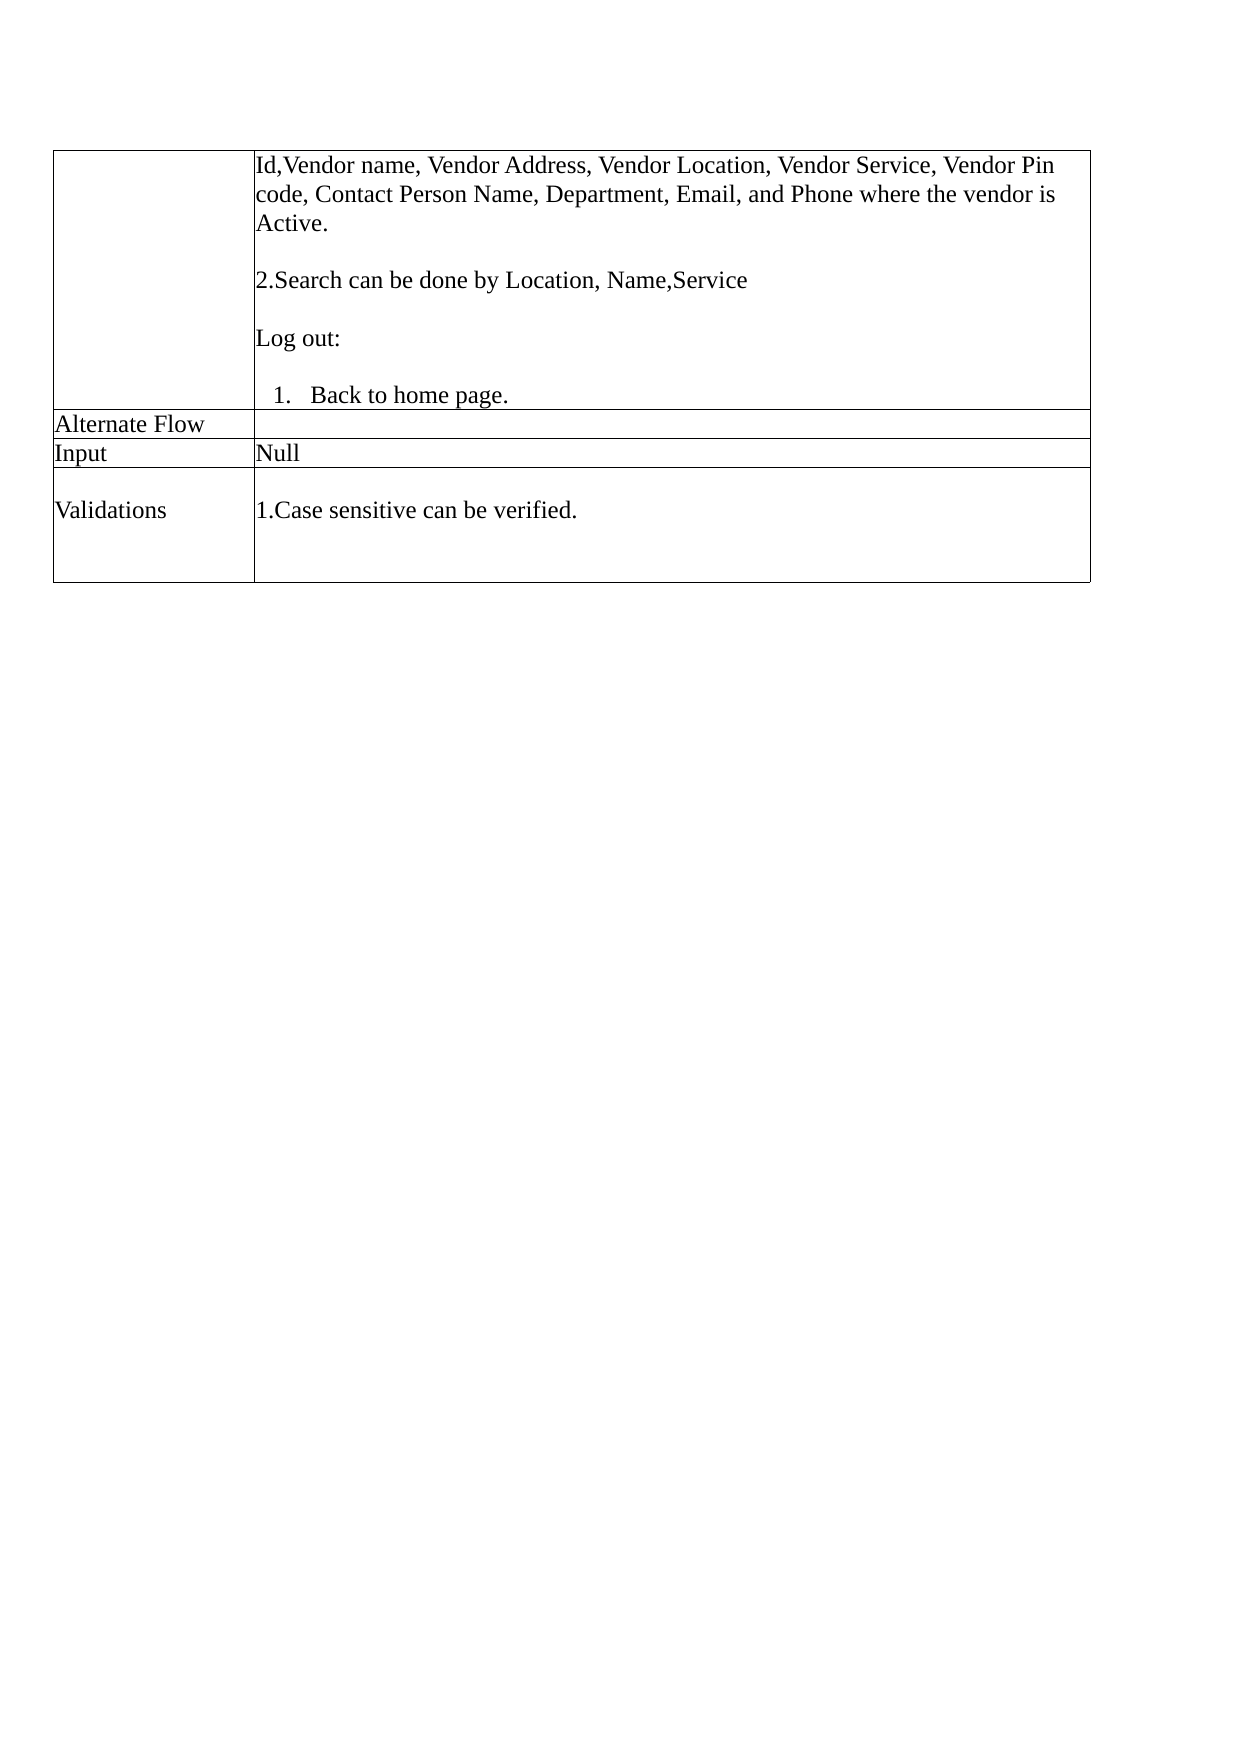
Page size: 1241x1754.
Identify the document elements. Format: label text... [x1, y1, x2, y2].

table_cell Null [255, 439, 1090, 467]
table_cell Id,Vendor name, Vendor Address, Vendor Location, Vendor Service, Vendor Pin code, Contact Person Name, Department, Email, and Phone where the vendor is Active. 2.Search can be done by Location, Name,Service Log out: Back to home page. [255, 151, 1090, 409]
table_cell Input [54, 439, 254, 467]
table_cell Validations [54, 468, 254, 582]
table_cell [255, 410, 1090, 438]
table_cell Alternate Flow [54, 410, 254, 438]
table_cell 1.Case sensitive can be verified. [255, 468, 1090, 582]
table_cell [54, 151, 254, 409]
